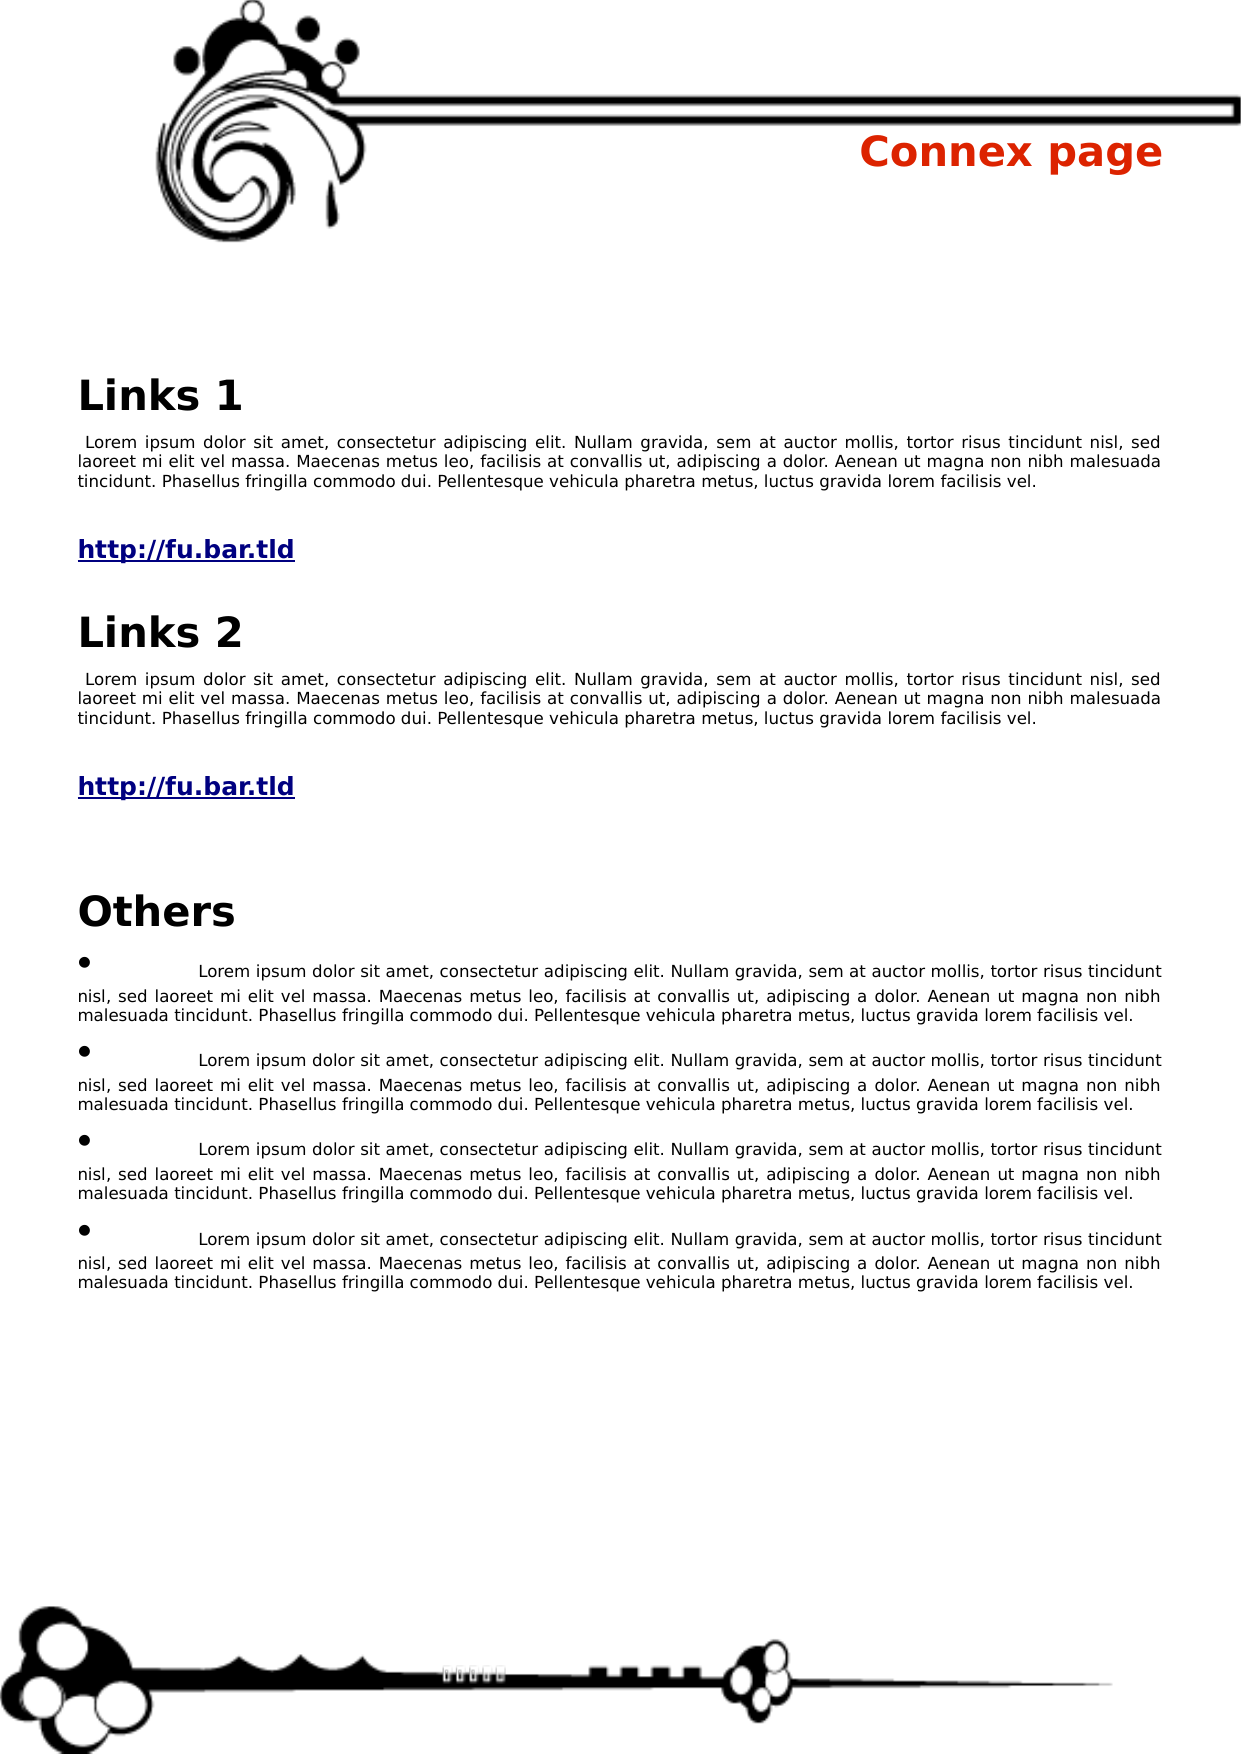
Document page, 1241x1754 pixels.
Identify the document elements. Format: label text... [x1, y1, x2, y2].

text http://fu.bar.tld [77, 535, 1163, 564]
list Lorem ipsum dolor sit amet, consectetur adipiscing elit. Nullam gravida, sem at auctor mollis, tortor risus tincidunt nisl, sed laoreet mi elit vel massa. Maecenas metus leo, facilisis at convallis ut, adipiscing a dolor. Aenean ut magna non nibh malesuada tincidunt. Phasellus fringilla commodo dui. Pellentesque vehicula pharetra metus, luctus gravida lorem facilisis vel. [77, 1038, 1163, 1114]
picture [0, 0, 1241, 1754]
text Lorem ipsum dolor sit amet, consectetur adipiscing elit. Nullam gravida, sem at auctor mollis, tortor risus tincidunt nisl, sed laoreet mi elit vel massa. Maecenas metus leo, facilisis at convallis ut, adipiscing a dolor. Aenean ut magna non nibh malesuada tincidunt. Phasellus fringilla commodo dui. Pellentesque vehicula pharetra metus, luctus gravida lorem facilisis vel. [77, 433, 1163, 491]
list Lorem ipsum dolor sit amet, consectetur adipiscing elit. Nullam gravida, sem at auctor mollis, tortor risus tincidunt nisl, sed laoreet mi elit vel massa. Maecenas metus leo, facilisis at convallis ut, adipiscing a dolor. Aenean ut magna non nibh malesuada tincidunt. Phasellus fringilla commodo dui. Pellentesque vehicula pharetra metus, luctus gravida lorem facilisis vel. [77, 1127, 1163, 1203]
text Connex page [77, 127, 1163, 176]
text Lorem ipsum dolor sit amet, consectetur adipiscing elit. Nullam gravida, sem at auctor mollis, tortor risus tincidunt nisl, sed laoreet mi elit vel massa. Maecenas metus leo, facilisis at convallis ut, adipiscing a dolor. Aenean ut magna non nibh malesuada tincidunt. Phasellus fringilla commodo dui. Pellentesque vehicula pharetra metus, luctus gravida lorem facilisis vel. [77, 670, 1163, 728]
text http://fu.bar.tld [77, 772, 1163, 801]
text Links 1 [77, 372, 1163, 420]
list Lorem ipsum dolor sit amet, consectetur adipiscing elit. Nullam gravida, sem at auctor mollis, tortor risus tincidunt nisl, sed laoreet mi elit vel massa. Maecenas metus leo, facilisis at convallis ut, adipiscing a dolor. Aenean ut magna non nibh malesuada tincidunt. Phasellus fringilla commodo dui. Pellentesque vehicula pharetra metus, luctus gravida lorem facilisis vel. [77, 1216, 1163, 1293]
text Links 2 [77, 609, 1163, 657]
list Lorem ipsum dolor sit amet, consectetur adipiscing elit. Nullam gravida, sem at auctor mollis, tortor risus tincidunt nisl, sed laoreet mi elit vel massa. Maecenas metus leo, facilisis at convallis ut, adipiscing a dolor. Aenean ut magna non nibh malesuada tincidunt. Phasellus fringilla commodo dui. Pellentesque vehicula pharetra metus, luctus gravida lorem facilisis vel. [77, 948, 1163, 1025]
text Others [77, 887, 1163, 936]
